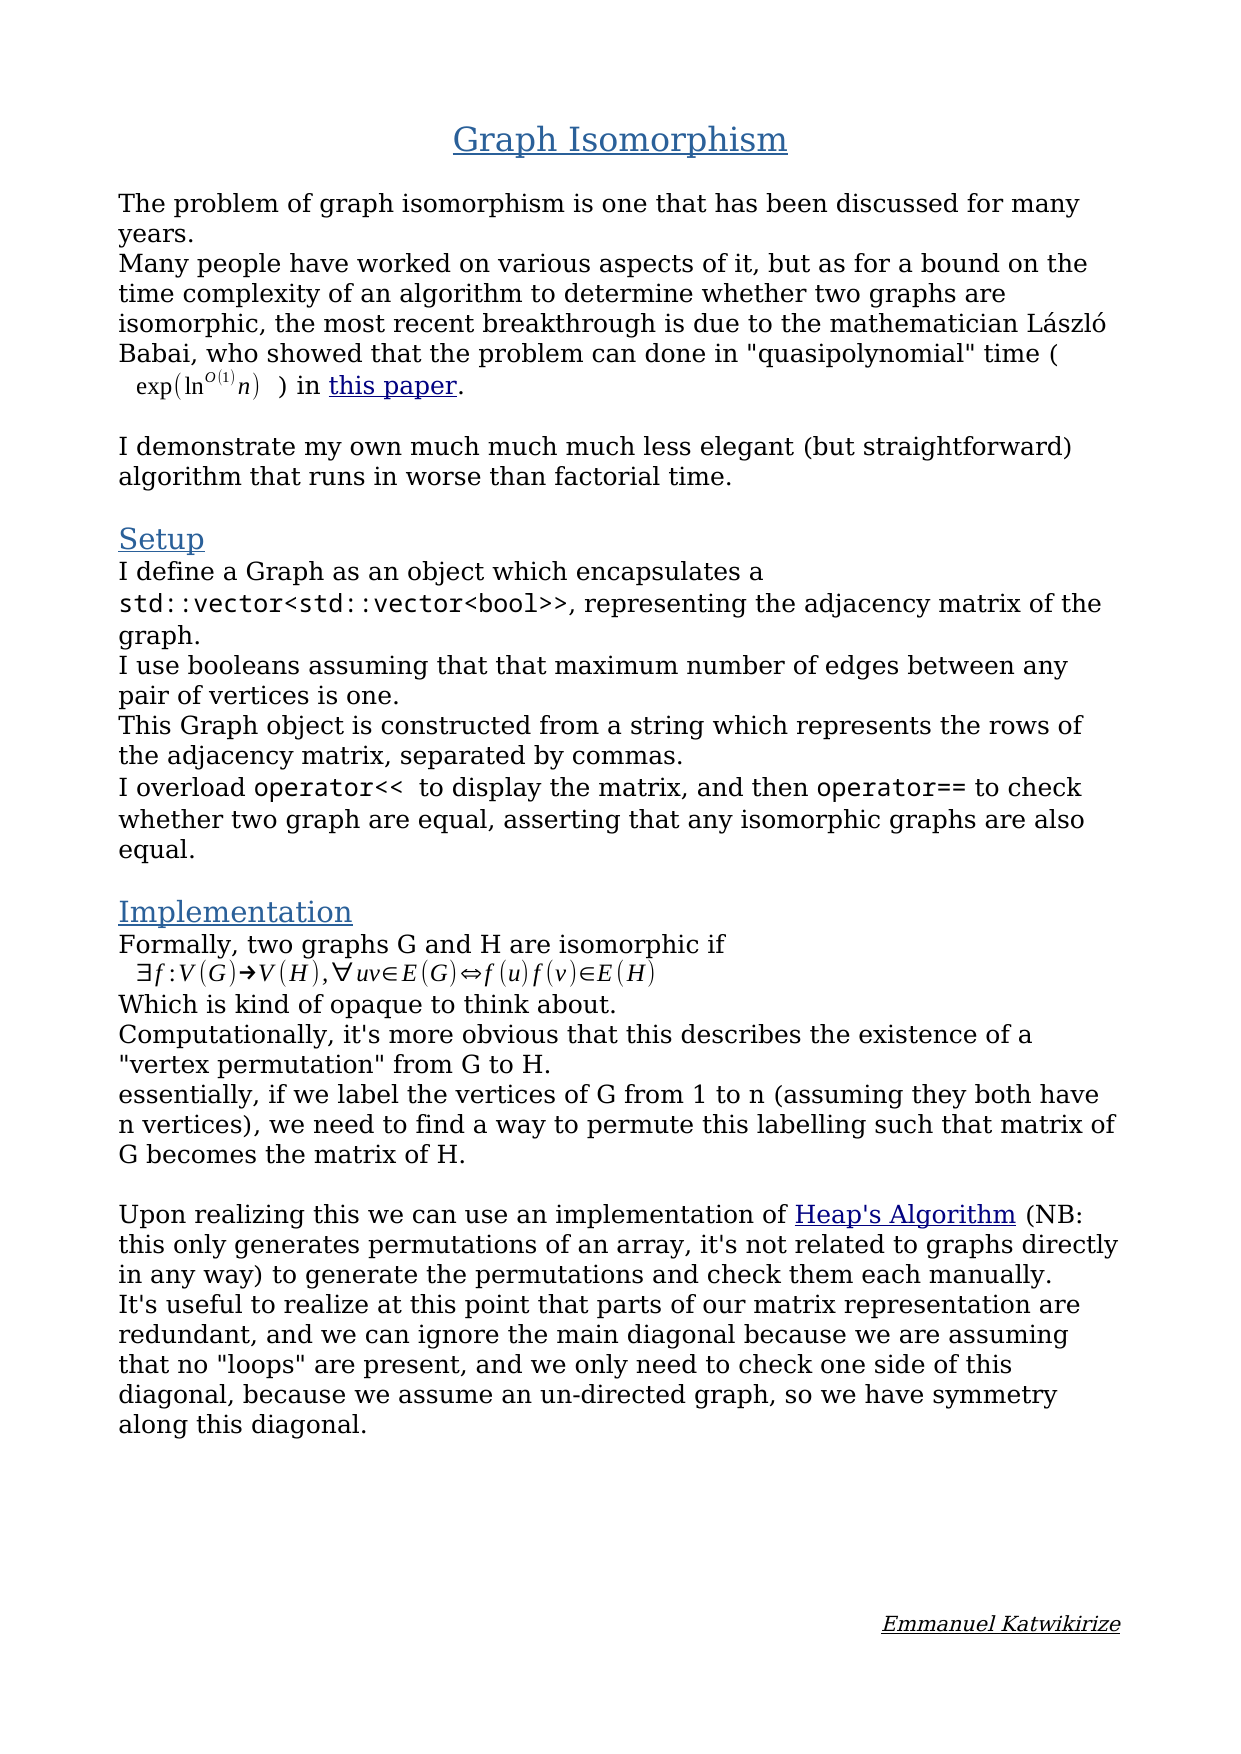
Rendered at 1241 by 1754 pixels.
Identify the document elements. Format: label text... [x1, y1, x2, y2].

text Which is kind of opaque to think about. [118, 988, 1122, 1018]
text The problem of graph isomorphism is one that has been discussed for many years. [118, 188, 1122, 248]
text Setup [118, 520, 1122, 555]
text Many people have worked on various aspects of it, but as for a bound on the time complexity of an algorithm to determine whether two graphs are isomorphic, the most recent breakthrough is due to the mathematician László Babai, who showed that the problem can done in "quasipolynomial" time () in this paper. [118, 248, 1122, 401]
text I use booleans assuming that that maximum number of edges between any pair of vertices is one. [118, 649, 1122, 709]
text Graph Isomorphism [118, 118, 1122, 158]
text I define a Graph as an object which encapsulates a std::vector<std::vector<bool>>, representing the adjacency matrix of the graph. [118, 555, 1122, 649]
text Implementation [118, 893, 1122, 928]
text It's useful to realize at this point that parts of our matrix representation are redundant, and we can ignore the main diagonal because we are assuming that no "loops" are present, and we only need to check one side of this diagonal, because we assume an un-directed graph, so we have symmetry along this diagonal. [118, 1288, 1122, 1438]
text I overload operator<< to display the matrix, and then operator== to check whether two graph are equal, asserting that any isomorphic graphs are also equal. [118, 769, 1122, 863]
text Upon realizing this we can use an implementation of Heap's Algorithm (NB: this only generates permutations of an array, it's not related to graphs directly in any way) to generate the permutations and check them each manually. [118, 1198, 1122, 1288]
text Formally, two graphs G and H are isomorphic if [118, 928, 1122, 988]
text Computationally, it's more obvious that this describes the existence of a "vertex permutation" from G to H. [118, 1018, 1122, 1078]
text essentially, if we label the vertices of G from 1 to n (assuming they both have n vertices), we need to find a way to permute this labelling such that matrix of G becomes the matrix of H. [118, 1078, 1122, 1168]
text This Graph object is constructed from a string which represents the rows of the adjacency matrix, separated by commas. [118, 709, 1122, 769]
text I demonstrate my own much much much less elegant (but straightforward) algorithm that runs in worse than factorial time. [118, 430, 1122, 490]
